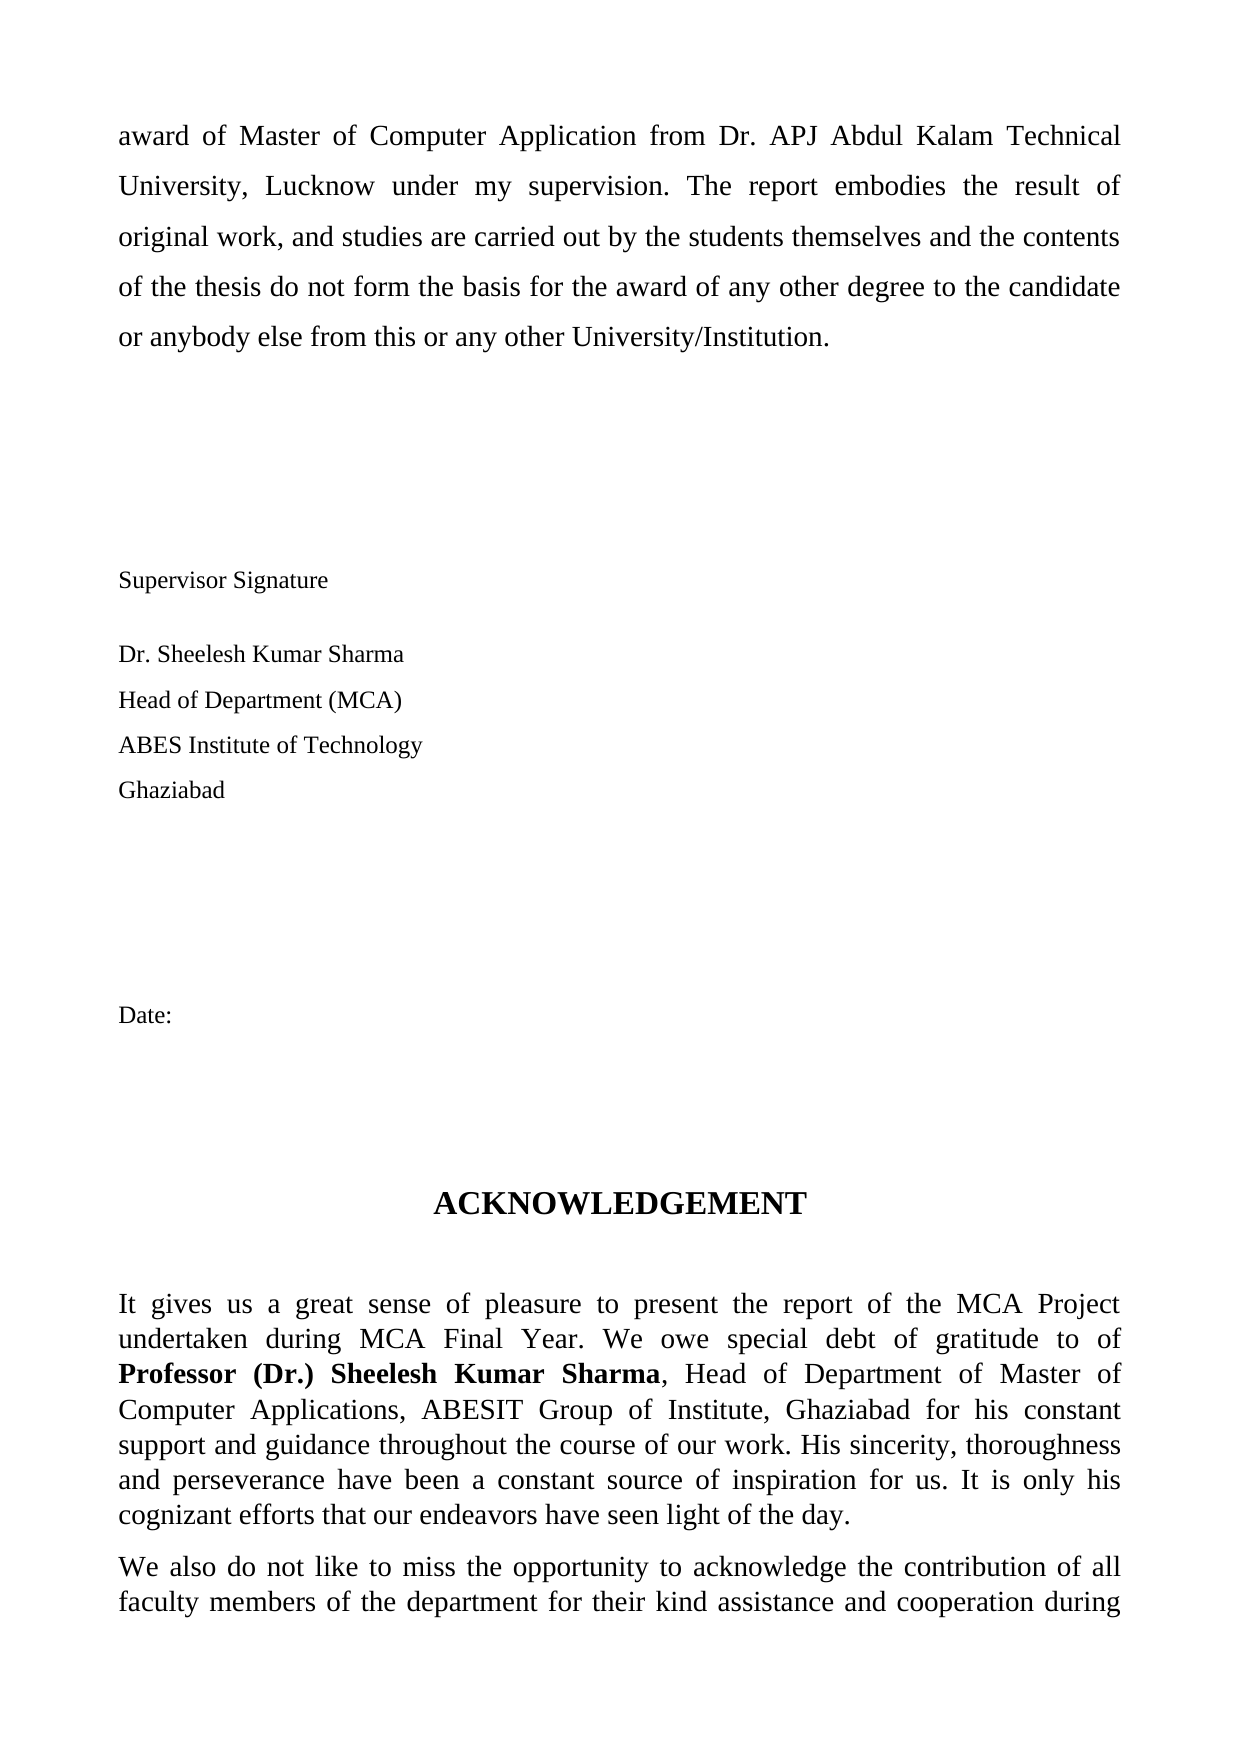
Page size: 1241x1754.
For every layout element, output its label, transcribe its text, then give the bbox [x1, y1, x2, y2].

text ABES Institute of Technology [118, 730, 1122, 759]
text Ghaziabad [118, 776, 1122, 804]
text Dr. Sheelesh Kumar Sharma [118, 639, 1122, 668]
text Date: [118, 1000, 1122, 1028]
text We also do not like to miss the opportunity to acknowledge the contribution of all faculty members of the department for their kind assistance and cooperation during [118, 1549, 1122, 1618]
text award of Master of Computer Application from Dr. APJ Abdul Kalam Technical University, Lucknow under my supervision. The report embodies the result of original work, and studies are carried out by the students themselves and the contents of the thesis do not form the basis for the award of any other degree to the candidate or anybody else from this or any other University/Institution. [118, 118, 1122, 353]
text It gives us a great sense of pleasure to present the report of the MCA Project undertaken during MCA Final Year. We owe special debt of gratitude to of Professor (Dr.) Sheelesh Kumar Sharma, Head of Department of Master of Computer Applications, ABESIT Group of Institute, Ghaziabad for his constant support and guidance throughout the course of our work. His sincerity, thoroughness and perseverance have been a constant source of inspiration for us. It is only his cognizant efforts that our endeavors have seen light of the day. [118, 1286, 1122, 1531]
text Supervisor Signature [118, 565, 1122, 623]
text ACKNOWLEDGEMENT [118, 1183, 1122, 1222]
text Head of Department (MCA) [118, 685, 1122, 713]
